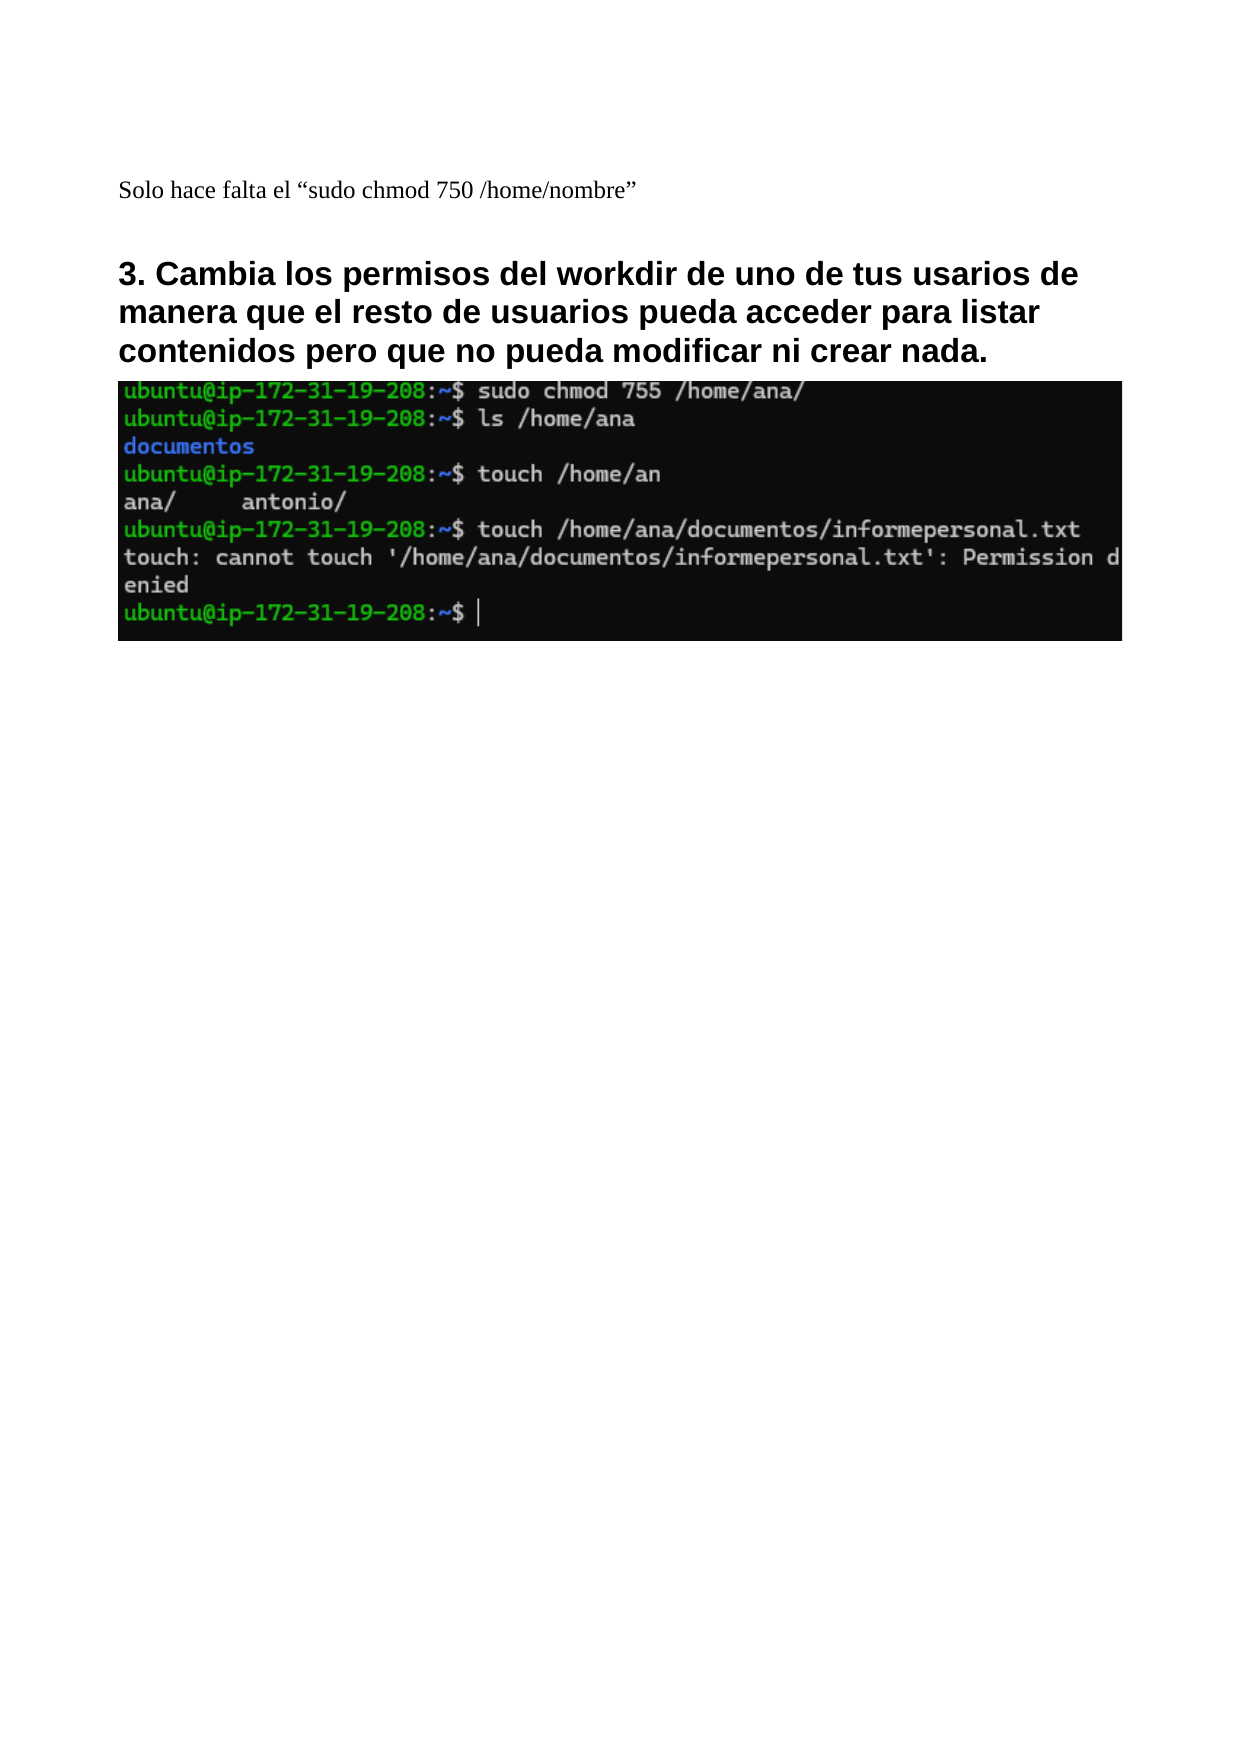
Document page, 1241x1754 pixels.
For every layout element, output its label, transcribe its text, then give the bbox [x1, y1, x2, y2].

text Solo hace falta el “sudo chmod 750 /home/nombre” [118, 176, 1122, 204]
subtitle 3. Cambia los permisos del workdir de uno de tus usarios de manera que el resto de usuarios pueda acceder para listar contenidos pero que no pueda modificar ni crear nada. [118, 254, 1122, 369]
picture [118, 381, 1123, 641]
